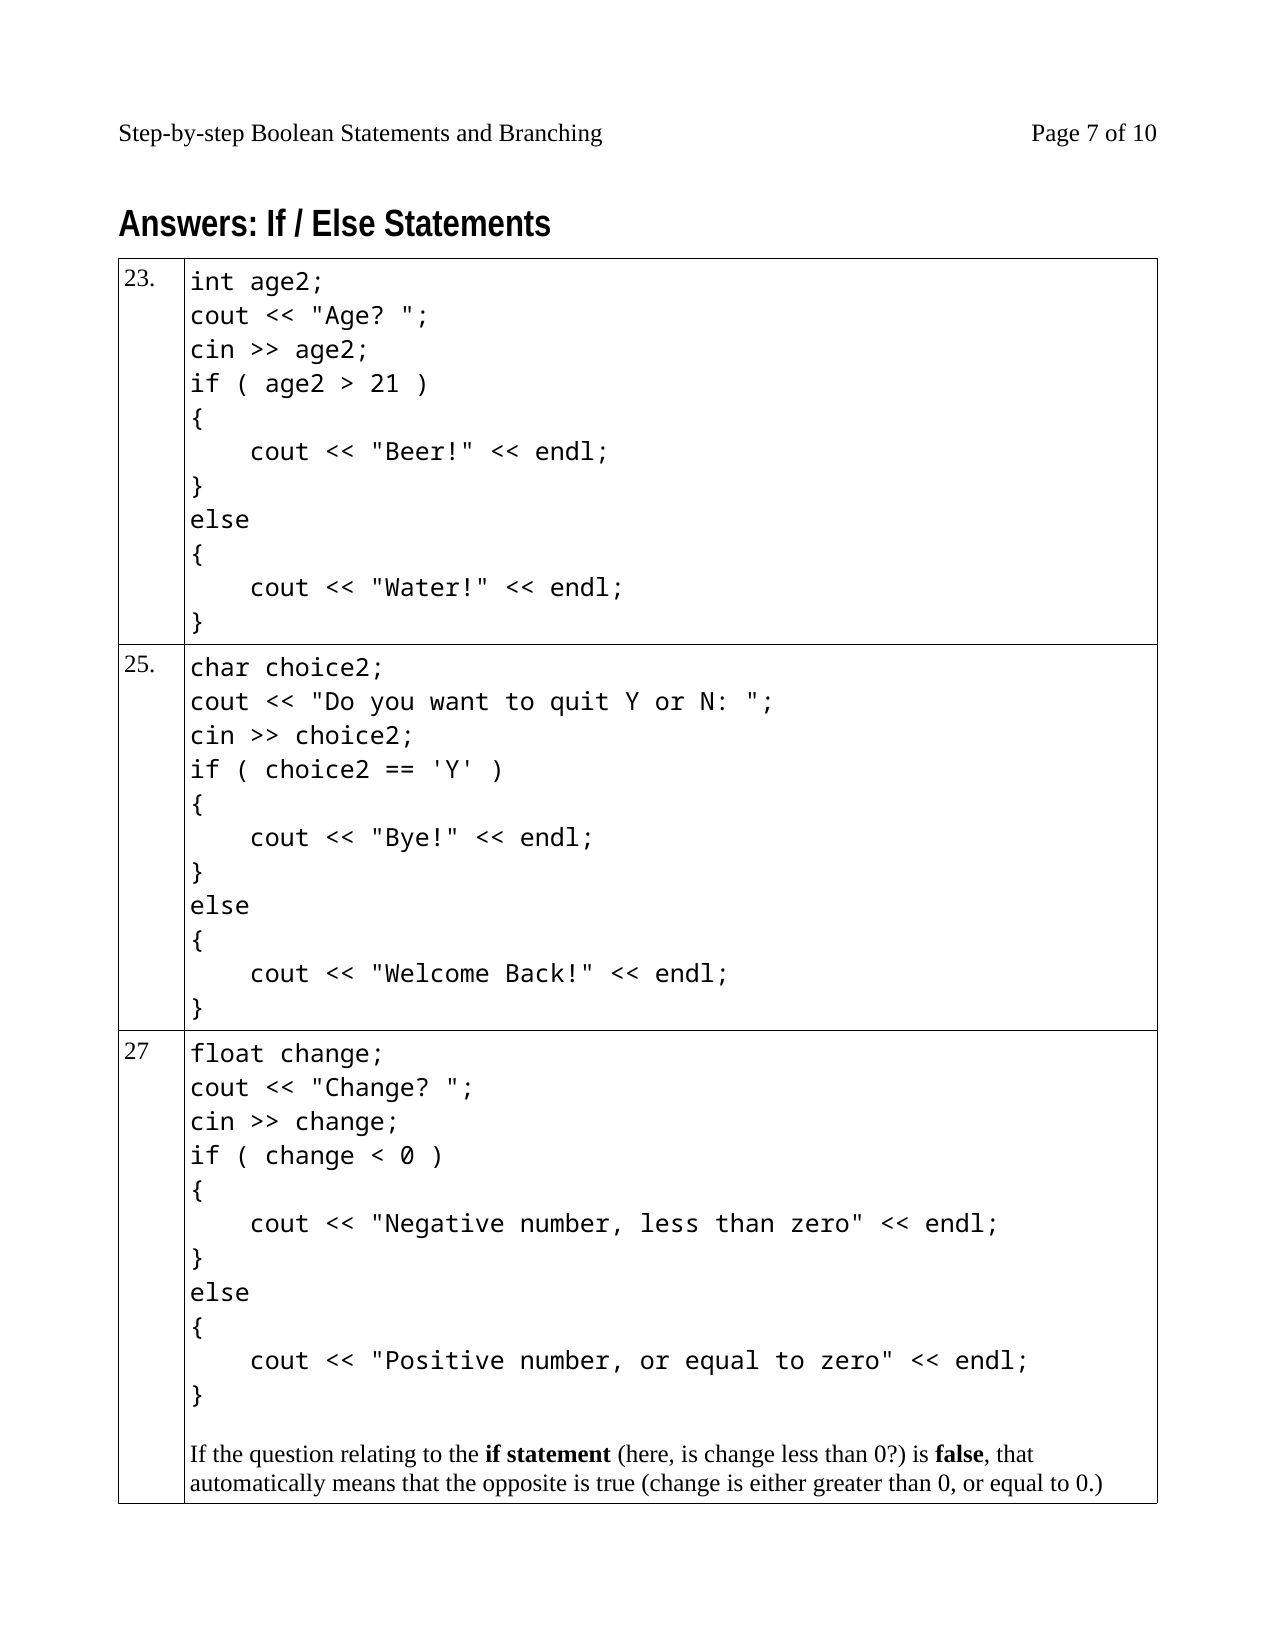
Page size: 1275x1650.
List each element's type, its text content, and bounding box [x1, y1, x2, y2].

table_cell char choice2; cout << "Do you want to quit Y or N: "; cin >> choice2; if ( choice2 == 'Y' ) { cout << "Bye!" << endl; } else { cout << "Welcome Back!" << endl; } [185, 645, 1157, 1030]
table_cell float change; cout << "Change? "; cin >> change; if ( change < 0 ) { cout << "Negative number, less than zero" << endl; } else { cout << "Positive number, or equal to zero" << endl; } If the question relating to the if statement (here, is change less than 0?) is false, that automatically means that the opposite is true (change is either greater than 0, or equal to 0.) [185, 1031, 1157, 1502]
table_header 23. [119, 259, 184, 644]
table_header int age2; cout << "Age? "; cin >> age2; if ( age2 > 21 ) { cout << "Beer!" << endl; } else { cout << "Water!" << endl; } [185, 259, 1157, 644]
table_cell 27 [119, 1031, 184, 1502]
table_cell 25. [119, 645, 184, 1030]
subtitle Answers: If / Else Statements [118, 201, 1157, 245]
